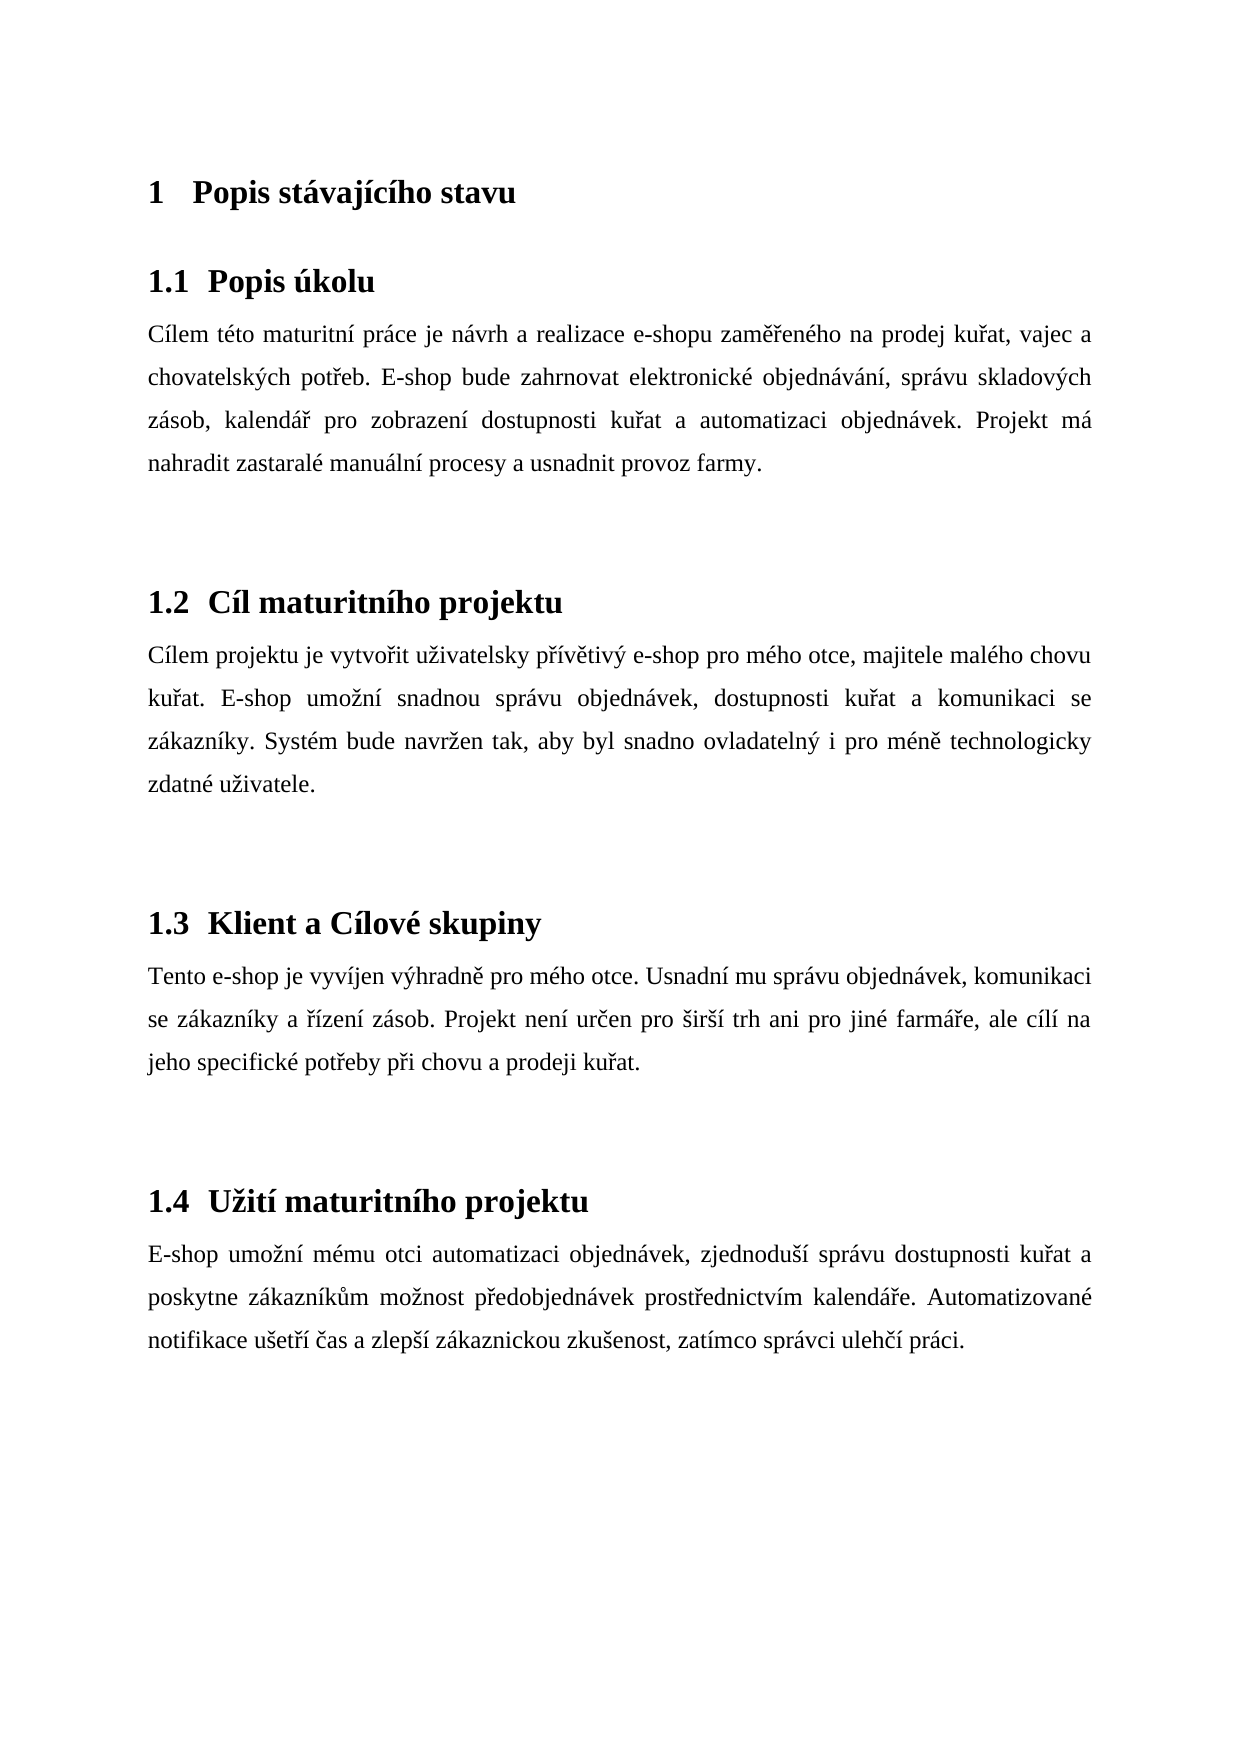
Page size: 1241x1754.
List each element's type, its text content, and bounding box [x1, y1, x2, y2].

subtitle Klient a Cílové skupiny [148, 903, 1093, 942]
subtitle Popis úkolu [148, 261, 1093, 300]
subtitle Popis stávajícího stavu [148, 173, 1093, 211]
subtitle Cíl maturitního projektu [148, 582, 1093, 621]
text Cílem této maturitní práce je návrh a realizace e-shopu zaměřeného na prodej kuřat, vajec a chovatelských potřeb. E-shop bude zahrnovat elektronické objednávání, správu skladových zásob, kalendář pro zobrazení dostupnosti kuřat a automatizaci objednávek. Projekt má nahradit zastaralé manuální procesy a usnadnit provoz farmy. [148, 319, 1093, 477]
text Tento e-shop je vyvíjen výhradně pro mého otce. Usnadní mu správu objednávek, komunikaci se zákazníky a řízení zásob. Projekt není určen pro širší trh ani pro jiné farmáře, ale cílí na jeho specifické potřeby při chovu a prodeji kuřat. [148, 961, 1093, 1076]
subtitle Užití maturitního projektu [148, 1181, 1093, 1220]
text E-shop umožní mému otci automatizaci objednávek, zjednoduší správu dostupnosti kuřat a poskytne zákazníkům možnost předobjednávek prostřednictvím kalendáře. Automatizované notifikace ušetří čas a zlepší zákaznickou zkušenost, zatímco správci ulehčí práci. [148, 1239, 1093, 1354]
text Cílem projektu je vytvořit uživatelsky přívětivý e-shop pro mého otce, majitele malého chovu kuřat. E-shop umožní snadnou správu objednávek, dostupnosti kuřat a komunikaci se zákazníky. Systém bude navržen tak, aby byl snadno ovladatelný i pro méně technologicky zdatné uživatele. [148, 640, 1093, 798]
